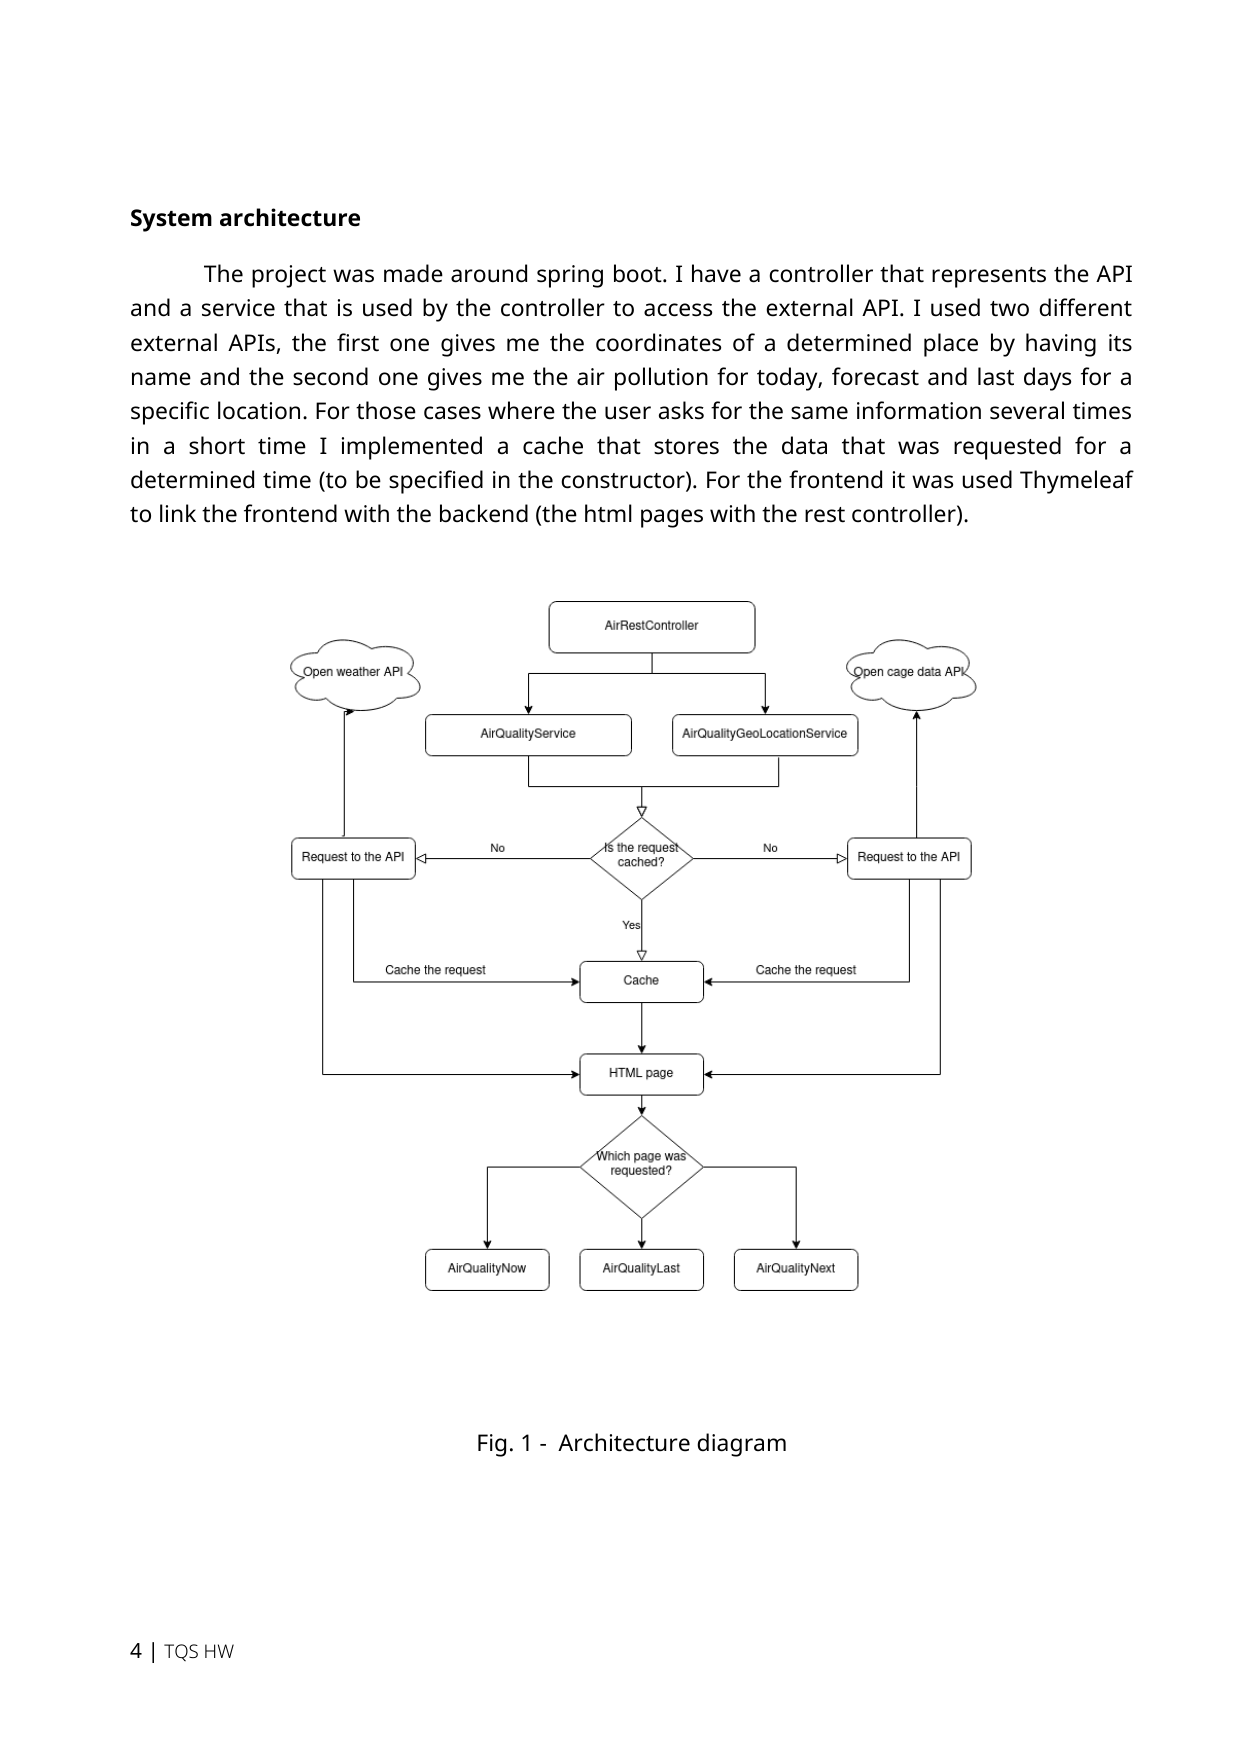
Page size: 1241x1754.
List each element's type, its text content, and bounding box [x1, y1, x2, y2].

subtitle System architecture [130, 202, 1075, 233]
picture [282, 601, 982, 1291]
text Fig. 1 - Architecture diagram [130, 1426, 1134, 1458]
text The project was made around spring boot. I have a controller that represents the API and a service that is used by the controller to access the external API. I used two different external APIs, the first one gives me the coordinates of a determined place by having its name and the second one gives me the air pollution for today, forecast and last days for a specific location. For those cases where the user asks for the same information several times in a short time I implemented a cache that stores the data that was requested for a determined time (to be specified in the constructor). For the frontend it was used Thymeleaf to link the frontend with the backend (the html pages with the rest controller). [130, 258, 1134, 529]
